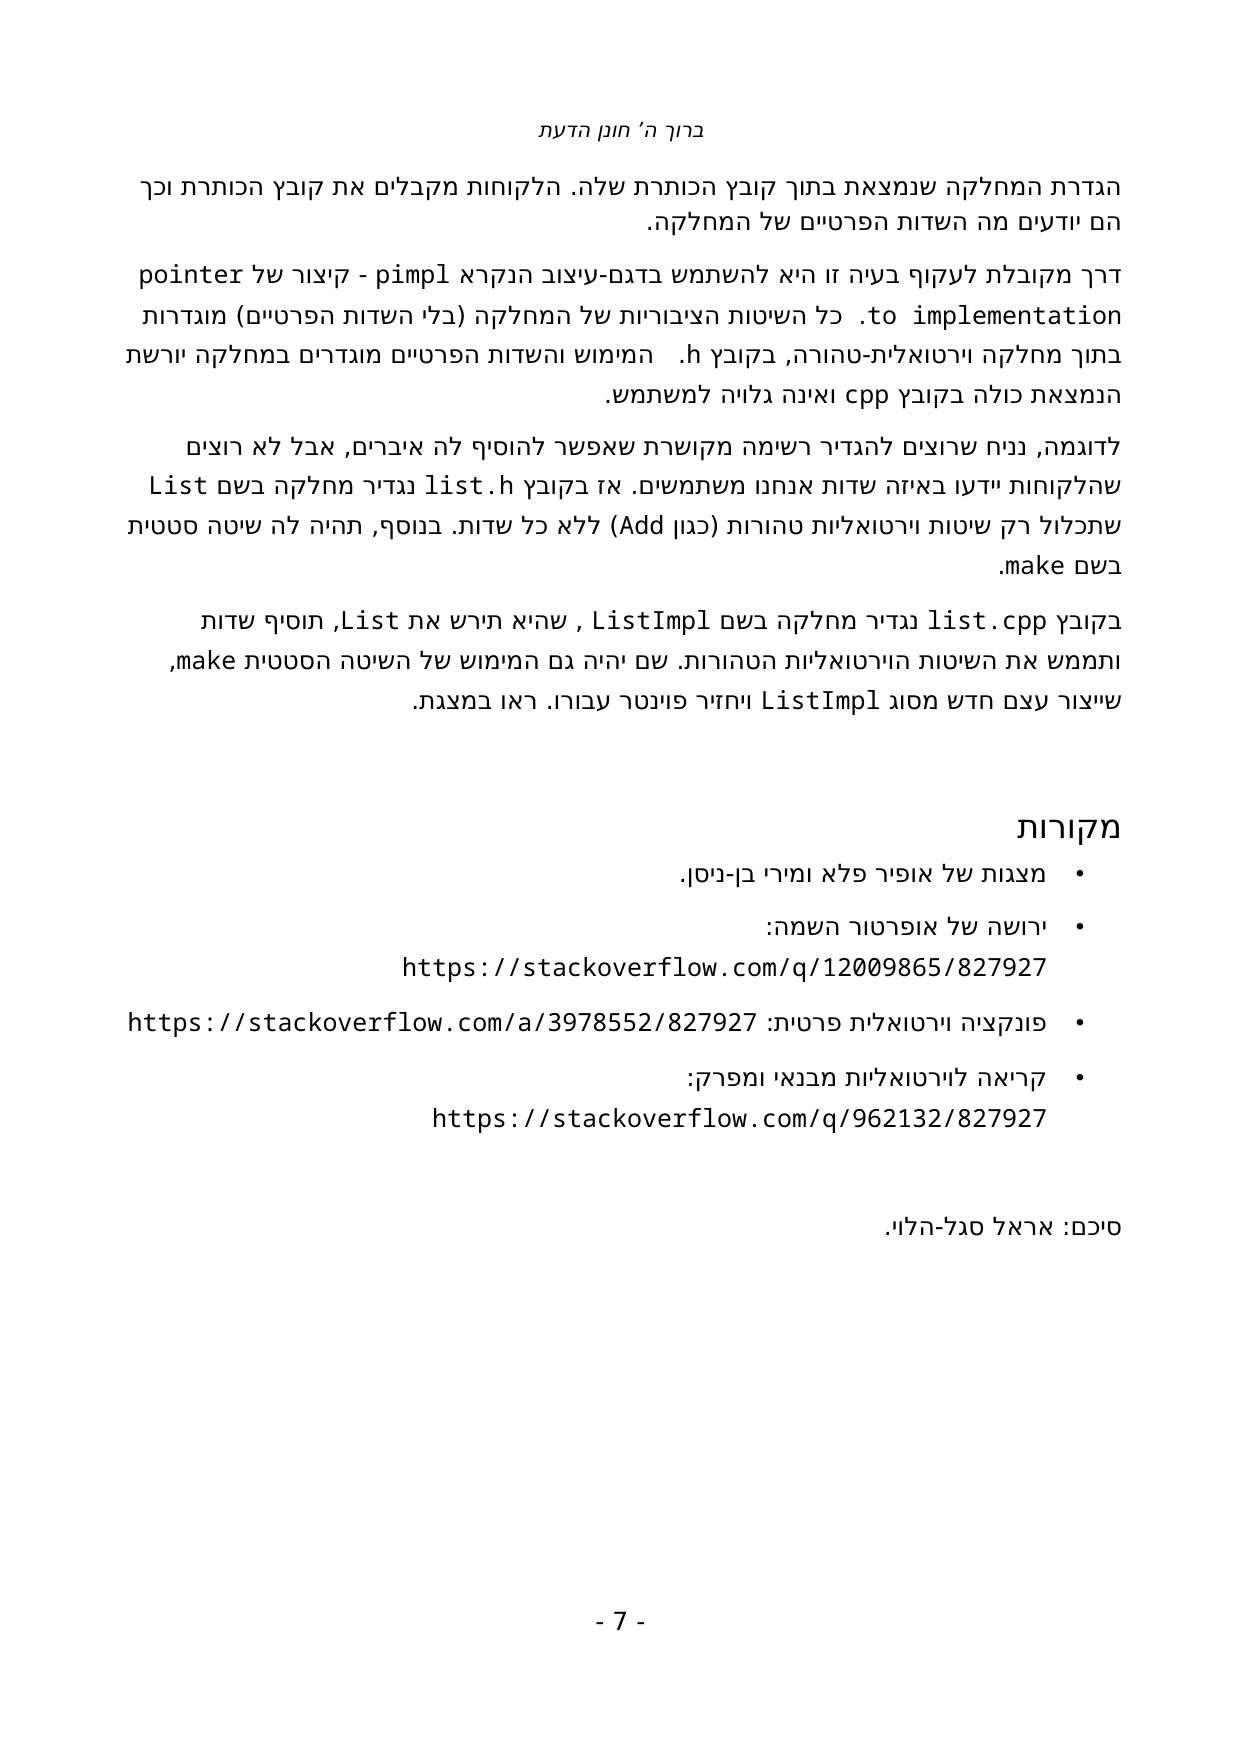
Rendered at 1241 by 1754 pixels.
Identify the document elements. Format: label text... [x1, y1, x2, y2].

text בקובץ list.cpp נגדיר מחלקה בשם ListImpl , שהיא תירש את List, תוסיף שדות ותממש את השיטות הוירטואליות הטהורות. שם יהיה גם המימוש של השיטה הסטטית make, שייצור עצם חדש מסוג ListImpl ויחזיר פוינטר עבורו. ראו במצגת. [118, 603, 1122, 717]
text הגדרת המחלקה שנמצאת בתוך קובץ הכותרת שלה. הלקוחות מקבלים את קובץ הכותרת וכך הם יודעים מה השדות הפרטיים של המחלקה. [118, 172, 1122, 236]
list פונקציה וירטואלית פרטית: https://stackoverflow.com/a/3978552/827927 [118, 1004, 1084, 1039]
list מצגות של אופיר פלא ומירי בן-ניסן. [118, 859, 1084, 888]
text לדוגמה, נניח שרוצים להגדיר רשימה מקושרת שאפשר להוסיף לה איברים, אבל לא רוצים שהלקוחות יידעו באיזה שדות אנחנו משתמשים. אז בקובץ list.h נגדיר מחלקה בשם List שתכלול רק שיטות וירטואליות טהורות (כגון Add) ללא כל שדות. בנוסף, תהיה לה שיטה סטטית בשם make. [118, 432, 1122, 581]
list ירושה של אופרטור השמה: https://stackoverflow.com/q/12009865/827927 [118, 908, 1084, 983]
text דרך מקובלת לעקוף בעיה זו היא להשתמש בדגם-עיצוב הנקרא pimpl - קיצור של pointer to implementation. כל השיטות הציבוריות של המחלקה (בלי השדות הפרטיים) מוגדרות בתוך מחלקה וירטואלית-טהורה, בקובץ h. המימוש והשדות הפרטיים מוגדרים במחלקה יורשת הנמצאת כולה בקובץ cpp ואינה גלויה למשתמש. [118, 256, 1122, 411]
subtitle מקורות [118, 807, 1122, 846]
text סיכם: אראל סגל-הלוי. [118, 1212, 1122, 1241]
list קריאה לוירטואליות מבנאי ומפרק: https://stackoverflow.com/q/962132/827927 [118, 1060, 1084, 1135]
